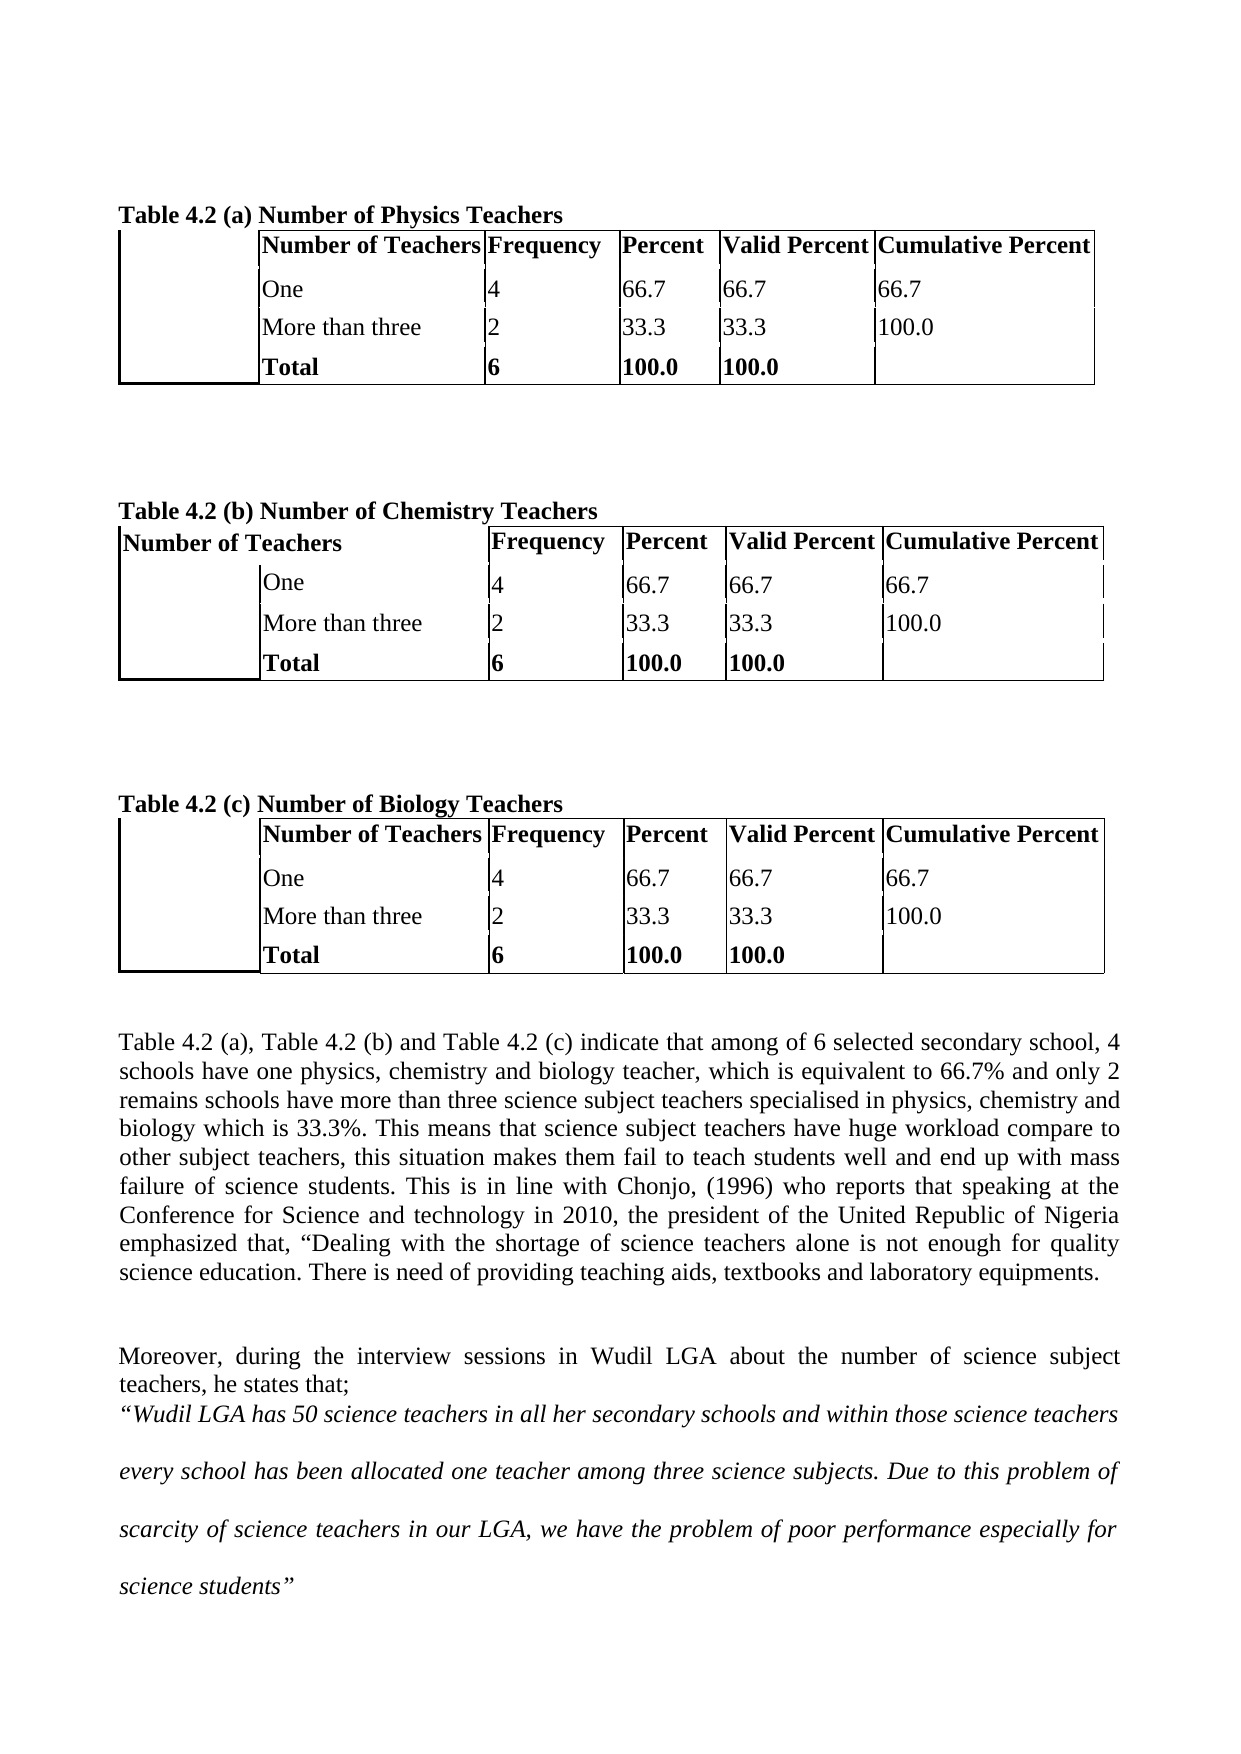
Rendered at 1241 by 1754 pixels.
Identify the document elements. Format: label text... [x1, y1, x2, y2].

table_cell [884, 940, 1104, 973]
table_cell One [261, 863, 488, 891]
table_header Number of Teachers [260, 231, 484, 264]
table_cell 100.0 [621, 352, 719, 384]
table_cell 66.7 [721, 274, 874, 302]
table_cell 4 [486, 274, 619, 302]
table_cell [121, 567, 259, 678]
table_cell 66.7 [884, 863, 1104, 891]
table_cell 33.3 [727, 609, 882, 638]
table_cell Total [261, 648, 488, 680]
table_cell 100.0 [884, 901, 1104, 930]
table_cell 33.3 [721, 313, 874, 342]
table_cell One [261, 567, 488, 598]
table_cell 100.0 [721, 352, 874, 384]
table_cell 2 [490, 901, 623, 930]
table_cell 100.0 [876, 313, 1094, 342]
table_cell 4 [490, 863, 623, 891]
table_cell [876, 352, 1094, 384]
table_cell 66.7 [876, 274, 1094, 302]
table_header Percent [621, 231, 719, 264]
table_header Frequency [486, 231, 619, 264]
table_cell 66.7 [727, 570, 882, 598]
table_cell More than three [261, 901, 488, 930]
table_cell 33.3 [621, 313, 719, 342]
table_cell 100.0 [727, 940, 882, 973]
table_header Percent [624, 527, 725, 560]
table_cell 100.0 [727, 648, 882, 680]
text “Wudil LGA has 50 science teachers in all her secondary schools and within those science teachers every school has been allocated one teacher among three science subjects. Due to this problem of scarcity of science teachers in our LGA, we have the problem of poor performance especially for science students” [118, 1399, 1121, 1600]
table_header [121, 821, 259, 855]
table_cell 66.7 [884, 570, 1103, 598]
table_header Valid Percent [721, 231, 874, 264]
table_cell 100.0 [884, 609, 1103, 638]
text Table 4.2 (b) Number of Chemistry Teachers [118, 496, 1121, 525]
table_cell 66.7 [727, 863, 882, 891]
table_header Percent [625, 819, 726, 853]
text Table 4.2 (a), Table 4.2 (b) and Table 4.2 (c) indicate that among of 6 selected secondary school, 4 schools have one physics, chemistry and biology teacher, which is equivalent to 66.7% and only 2 remains schools have more than three science subject teachers specialised in physics, chemistry and biology which is 33.3%. This means that science subject teachers have huge workload compare to other subject teachers, this situation makes them fail to teach students well and end up with mass failure of science students. This is in line with Chonjo, (1996) who reports that speaking at the Conference for Science and technology in 2010, the president of the United Republic of Nigeria emphasized that, “Dealing with the shortage of science teachers alone is not enough for quality science education. There is need of providing teaching aids, textbooks and laboratory equipments. [118, 1027, 1121, 1286]
table_cell 6 [486, 352, 619, 384]
table_cell 4 [490, 570, 622, 598]
table_header Valid Percent [727, 527, 882, 560]
text Moreover, during the interview sessions in Wudil LGA about the number of science subject teachers, he states that; [118, 1341, 1121, 1398]
table_cell [121, 271, 258, 382]
table_header Number of Teachers [261, 819, 488, 853]
table_cell 33.3 [625, 901, 726, 930]
table_header Cumulative Percent [884, 527, 1103, 560]
table_header Number of Teachers [121, 528, 488, 562]
table_cell 100.0 [624, 648, 725, 680]
table_cell More than three [260, 313, 484, 342]
table_cell More than three [261, 609, 488, 638]
table_cell [121, 860, 259, 970]
text Table 4.2 (a) Number of Physics Teachers [118, 200, 1121, 229]
table_cell 66.7 [624, 570, 725, 598]
table_header Valid Percent [727, 819, 882, 853]
table_header [121, 232, 258, 266]
table_cell 2 [490, 609, 622, 638]
table_cell 6 [490, 648, 622, 680]
table_cell 66.7 [625, 863, 726, 891]
table_cell [884, 648, 1103, 680]
table_cell Total [260, 352, 484, 384]
table_cell 2 [486, 313, 619, 342]
text Table 4.2 (c) Number of Biology Teachers [118, 789, 1121, 818]
table_cell 100.0 [625, 940, 726, 973]
table_cell One [260, 274, 484, 302]
table_header Cumulative Percent [876, 231, 1094, 264]
table_cell 33.3 [624, 609, 725, 638]
table_cell 66.7 [621, 274, 719, 302]
table_header Cumulative Percent [884, 819, 1104, 853]
table_header Frequency [490, 819, 623, 853]
table_cell 6 [490, 940, 623, 973]
table_cell 33.3 [727, 901, 882, 930]
table_header Frequency [490, 527, 622, 560]
table_cell Total [261, 940, 488, 973]
